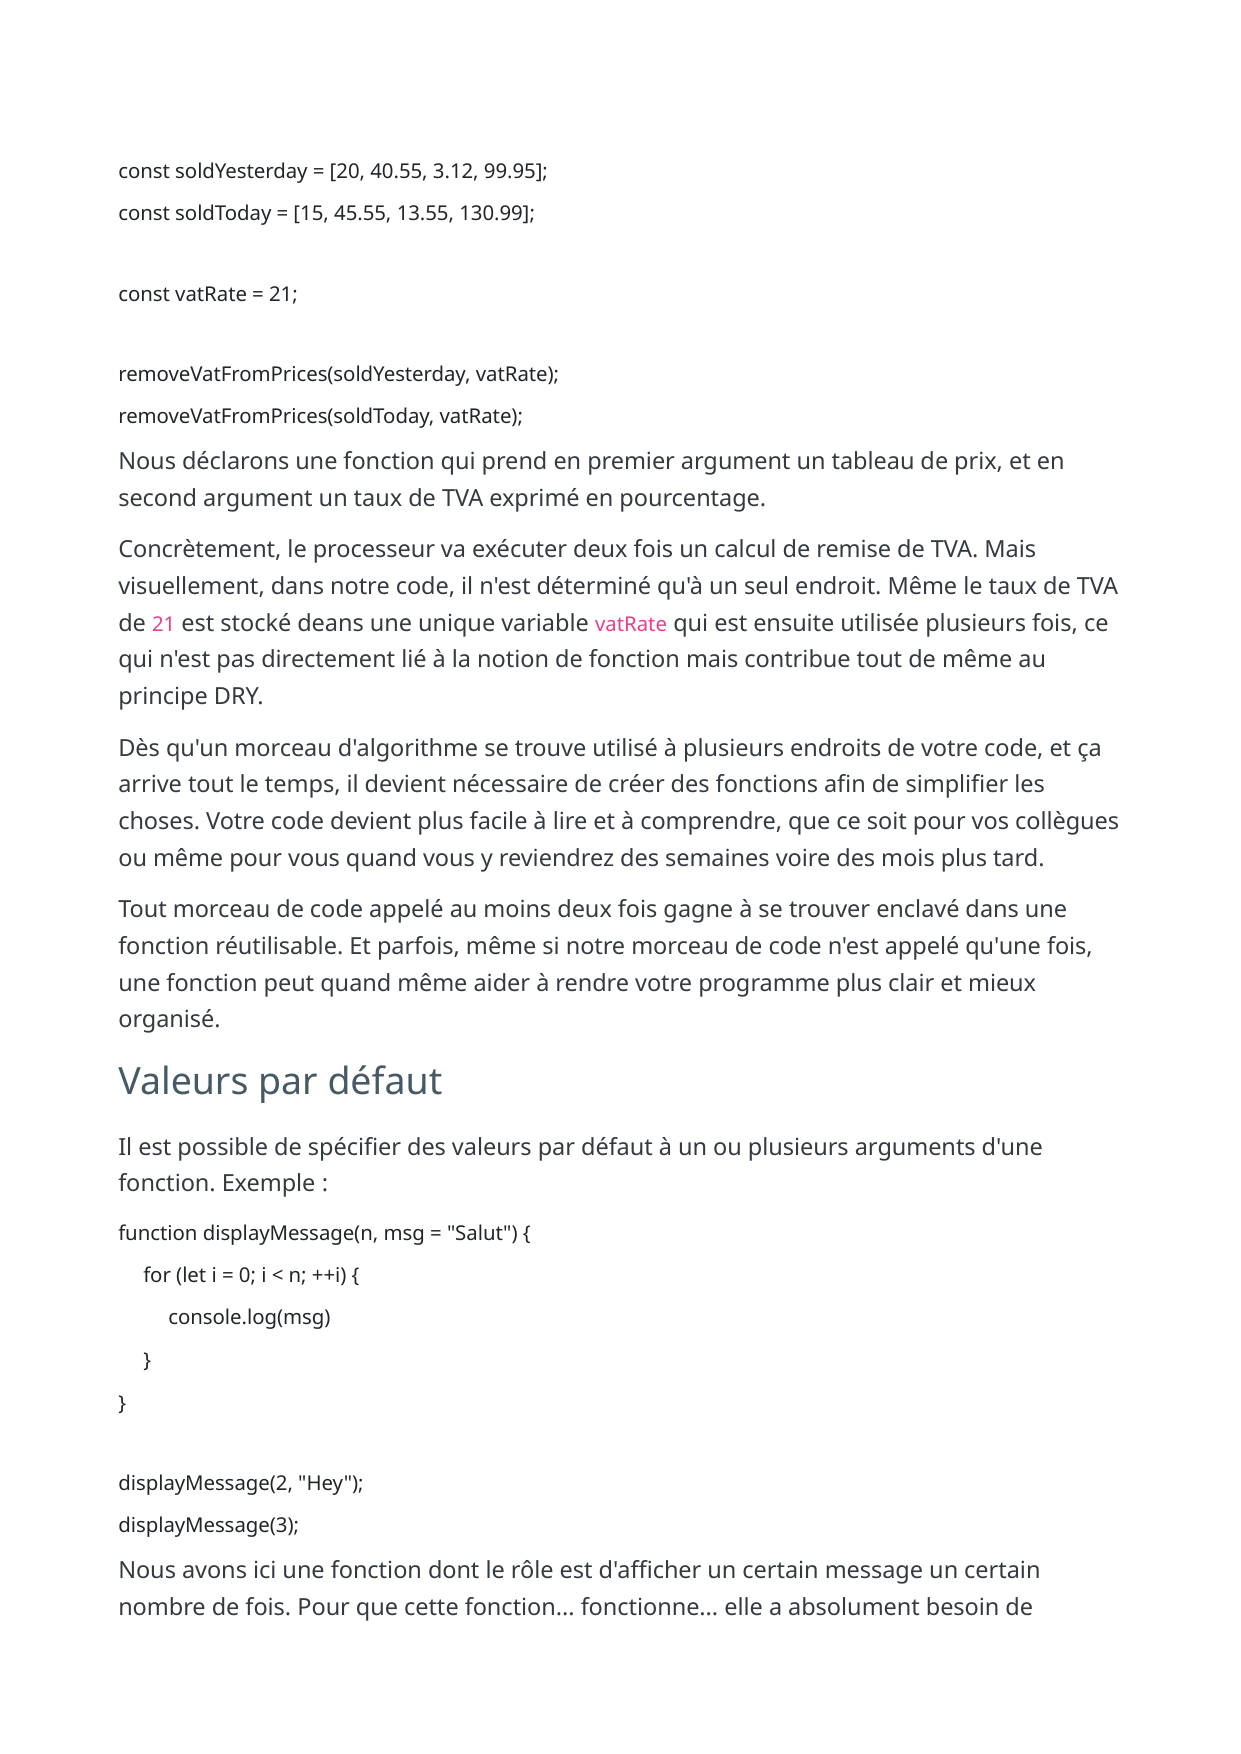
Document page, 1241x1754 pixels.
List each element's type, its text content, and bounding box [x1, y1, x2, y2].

text Il est possible de spécifier des valeurs par défaut à un ou plusieurs arguments d'une fonction. Exemple : [118, 1130, 1122, 1199]
text console.log(msg) [118, 1303, 1122, 1331]
text displayMessage(3); [118, 1511, 1122, 1539]
text const soldYesterday = [20, 40.55, 3.12, 99.95]; [118, 156, 1122, 184]
text const vatRate = 21; [118, 279, 1122, 307]
text Concrètement, le processeur va exécuter deux fois un calcul de remise de TVA. Mais visuellement, dans notre code, il n'est déterminé qu'à un seul endroit. Même le taux de TVA de 21 est stocké deans une unique variable vatRate qui est ensuite utilisée plusieurs fois, ce qui n'est pas directement lié à la notion de fonction mais contribue tout de même au principe DRY. [118, 532, 1122, 711]
text removeVatFromPrices(soldToday, vatRate); [118, 402, 1122, 430]
subtitle Valeurs par défaut [118, 1054, 1122, 1105]
text removeVatFromPrices(soldYesterday, vatRate); [118, 360, 1122, 387]
text Dès qu'un morceau d'algorithme se trouve utilisé à plusieurs endroits de votre code, et ça arrive tout le temps, il devient nécessaire de créer des fonctions afin de simplifier les choses. Votre code devient plus facile à lire et à comprendre, que ce soit pour vos collègues ou même pour vous quand vous y reviendrez des semaines voire des mois plus tard. [118, 731, 1122, 873]
text function displayMessage(n, msg = "Salut") { [118, 1218, 1122, 1246]
text Nous avons ici une fonction dont le rôle est d'afficher un certain message un certain nombre de fois. Pour que cette fonction... fonctionne... elle a absolument besoin de [118, 1553, 1122, 1622]
text } [118, 1388, 1122, 1416]
text } [118, 1346, 1122, 1374]
text const soldToday = [15, 45.55, 13.55, 130.99]; [118, 199, 1122, 226]
text Tout morceau de code appelé au moins deux fois gagne à se trouver enclavé dans une fonction réutilisable. Et parfois, même si notre morceau de code n'est appelé qu'une fois, une fonction peut quand même aider à rendre votre programme plus clair et mieux organisé. [118, 892, 1122, 1035]
text for (let i = 0; i < n; ++i) { [118, 1260, 1122, 1288]
text Nous déclarons une fonction qui prend en premier argument un tableau de prix, et en second argument un taux de TVA exprimé en pourcentage. [118, 444, 1122, 513]
text displayMessage(2, "Hey"); [118, 1469, 1122, 1496]
